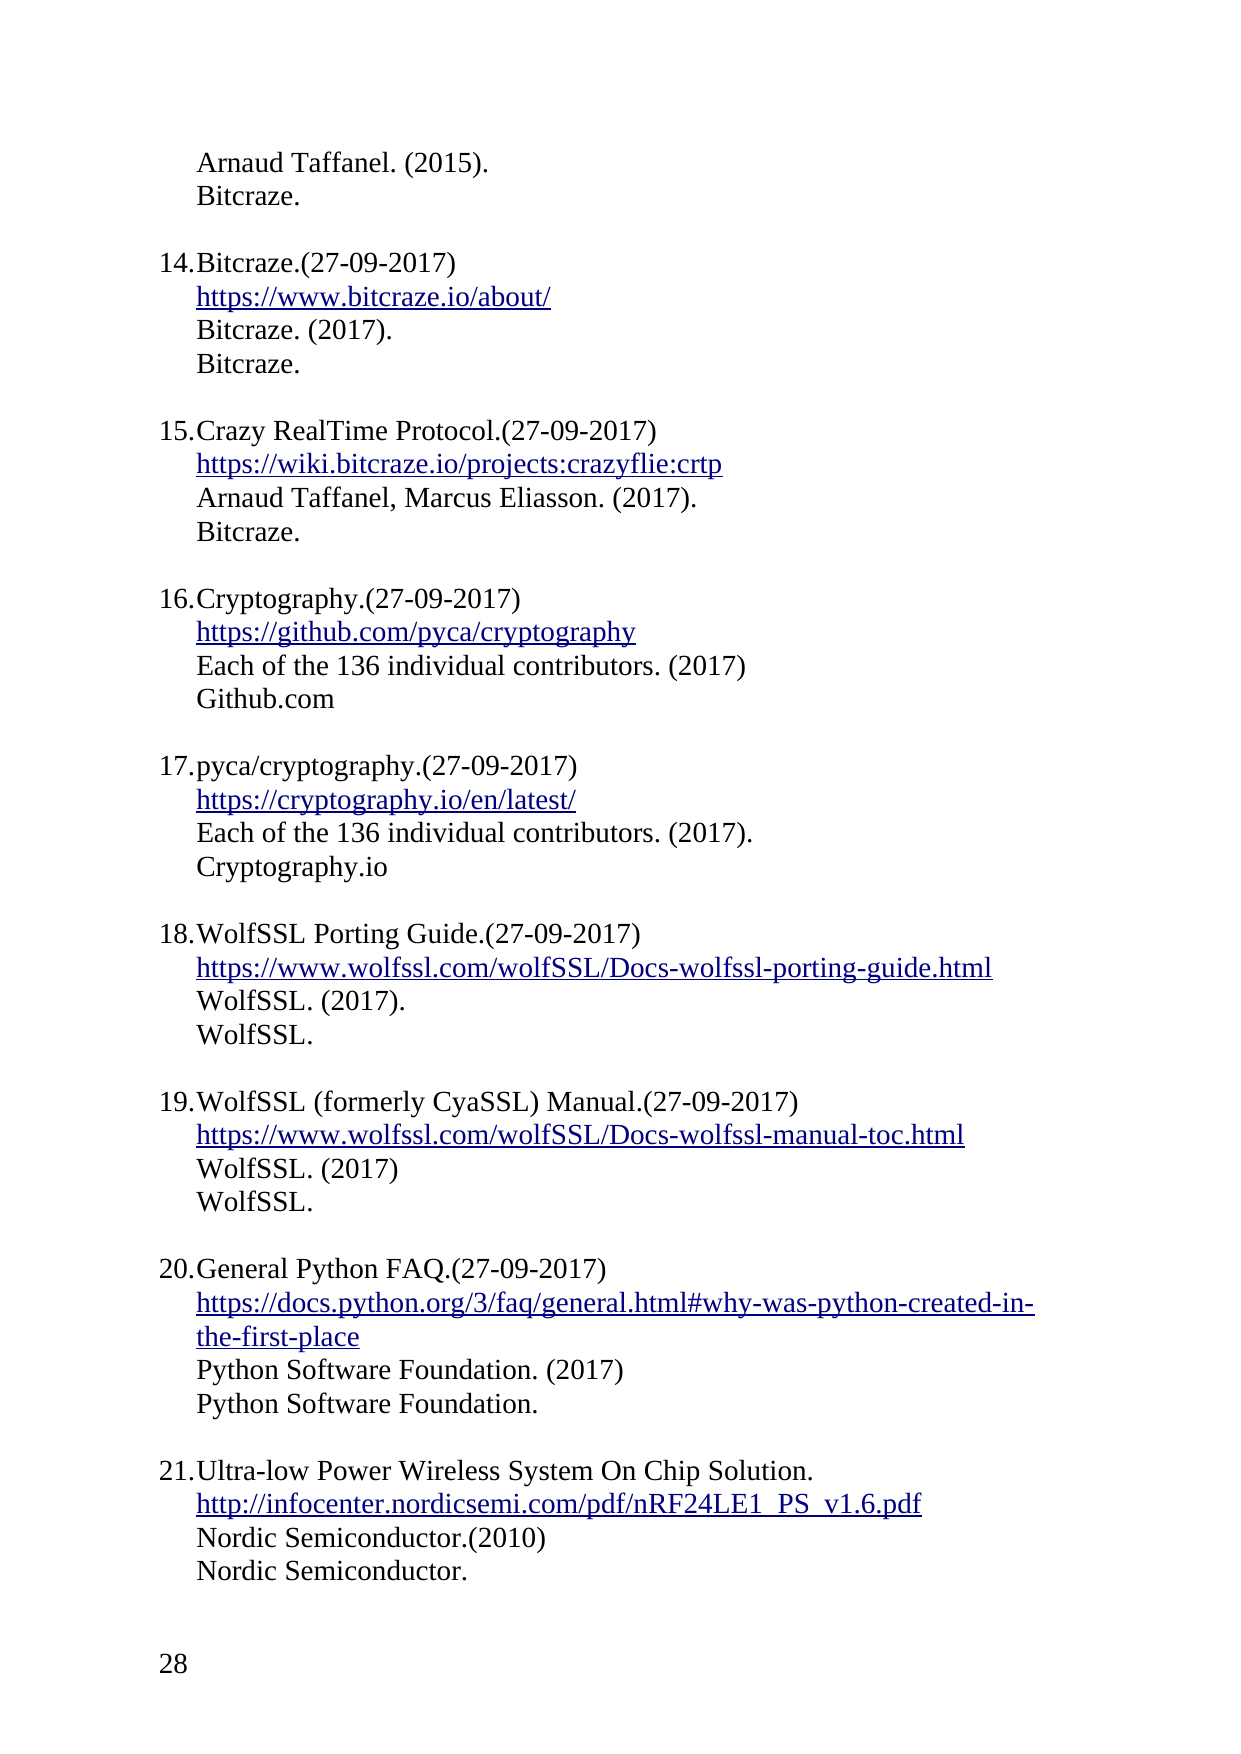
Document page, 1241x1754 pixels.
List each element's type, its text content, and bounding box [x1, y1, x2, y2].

list Crazy RealTime Protocol.(27-09-2017) https://wiki.bitcraze.io/projects:crazyflie:crtp Arnaud Taffanel, Marcus Eliasson. (2017). Bitcraze. [158, 413, 1042, 547]
list WolfSSL Porting Guide.(27-09-2017) https://www.wolfssl.com/wolfSSL/Docs-wolfssl-porting-guide.html WolfSSL. (2017). WolfSSL. [158, 916, 1042, 1050]
list WolfSSL (formerly CyaSSL) Manual.(27-09-2017) https://www.wolfssl.com/wolfSSL/Docs-wolfssl-manual-toc.html WolfSSL. (2017) WolfSSL. [158, 1084, 1042, 1218]
list General Python FAQ.(27-09-2017) https://docs.python.org/3/faq/general.html#why-was-python-created-in-the-first-place Python Software Foundation. (2017) Python Software Foundation. [158, 1252, 1042, 1419]
list pyca/cryptography.(27-09-2017) https://cryptography.io/en/latest/ Each of the 136 individual contributors. (2017). Cryptography.io [158, 748, 1042, 883]
list Cryptography.(27-09-2017) https://github.com/pyca/cryptography Each of the 136 individual contributors. (2017) Github.com [158, 581, 1042, 715]
list Arnaud Taffanel. (2015). Bitcraze. [158, 145, 1042, 212]
list Bitcraze.(27-09-2017) https://www.bitcraze.io/about/ Bitcraze. (2017). Bitcraze. [158, 245, 1042, 379]
list Ultra-low Power Wireless System On Chip Solution. http://infocenter.nordicsemi.com/pdf/nRF24LE1_PS_v1.6.pdf Nordic Semiconductor.(2010) Nordic Semiconductor. [158, 1453, 1042, 1587]
